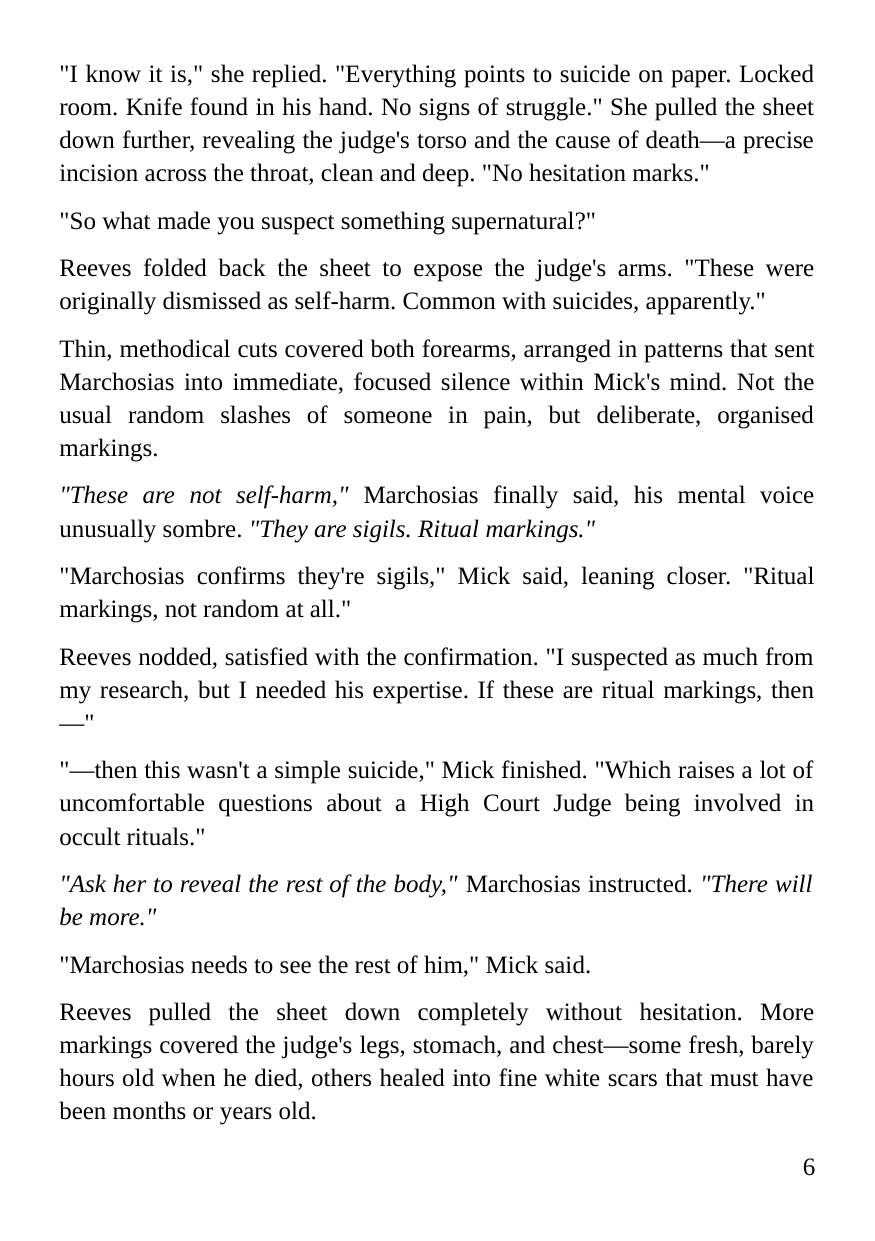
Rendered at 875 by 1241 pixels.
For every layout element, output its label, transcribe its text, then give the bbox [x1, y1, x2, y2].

text Reeves nodded, satisfied with the confirmation. "I suspected as much from my research, but I needed his expertise. If these are ritual markings, then—" [59, 642, 815, 737]
text "These are not self-harm," Marchosias finally said, his mental voice unusually sombre. "They are sigils. Ritual markings." [59, 481, 815, 542]
text "So what made you suspect something supernatural?" [59, 206, 815, 234]
text "Ask her to reveal the rest of the body," Marchosias instructed. "There will be more." [59, 869, 815, 931]
text "Marchosias confirms they're sigils," Mick said, leaning closer. "Ritual markings, not random at all." [59, 561, 815, 623]
text Thin, methodical cuts covered both forearms, arranged in patterns that sent Marchosias into immediate, focused silence within Mick's mind. Not the usual random slashes of someone in pain, but deliberate, organised markings. [59, 334, 815, 462]
text "Marchosias needs to see the rest of him," Mick said. [59, 950, 815, 978]
text "—then this wasn't a simple suicide," Mick finished. "Which raises a lot of uncomfortable questions about a High Court Judge being involved in occult rituals." [59, 756, 815, 850]
text Reeves pulled the sheet down completely without hesitation. More markings covered the judge's legs, stomach, and chest—some fresh, barely hours old when he died, others healed into fine white scars that must have been months or years old. [59, 997, 815, 1125]
text "I know it is," she replied. "Everything points to suicide on paper. Locked room. Knife found in his hand. No signs of struggle." She pulled the sheet down further, revealing the judge's torso and the cause of death—a precise incision across the throat, clean and deep. "No hesitation marks." [59, 59, 815, 187]
text Reeves folded back the sheet to expose the judge's arms. "These were originally dismissed as self-harm. Common with suicides, apparently." [59, 253, 815, 315]
